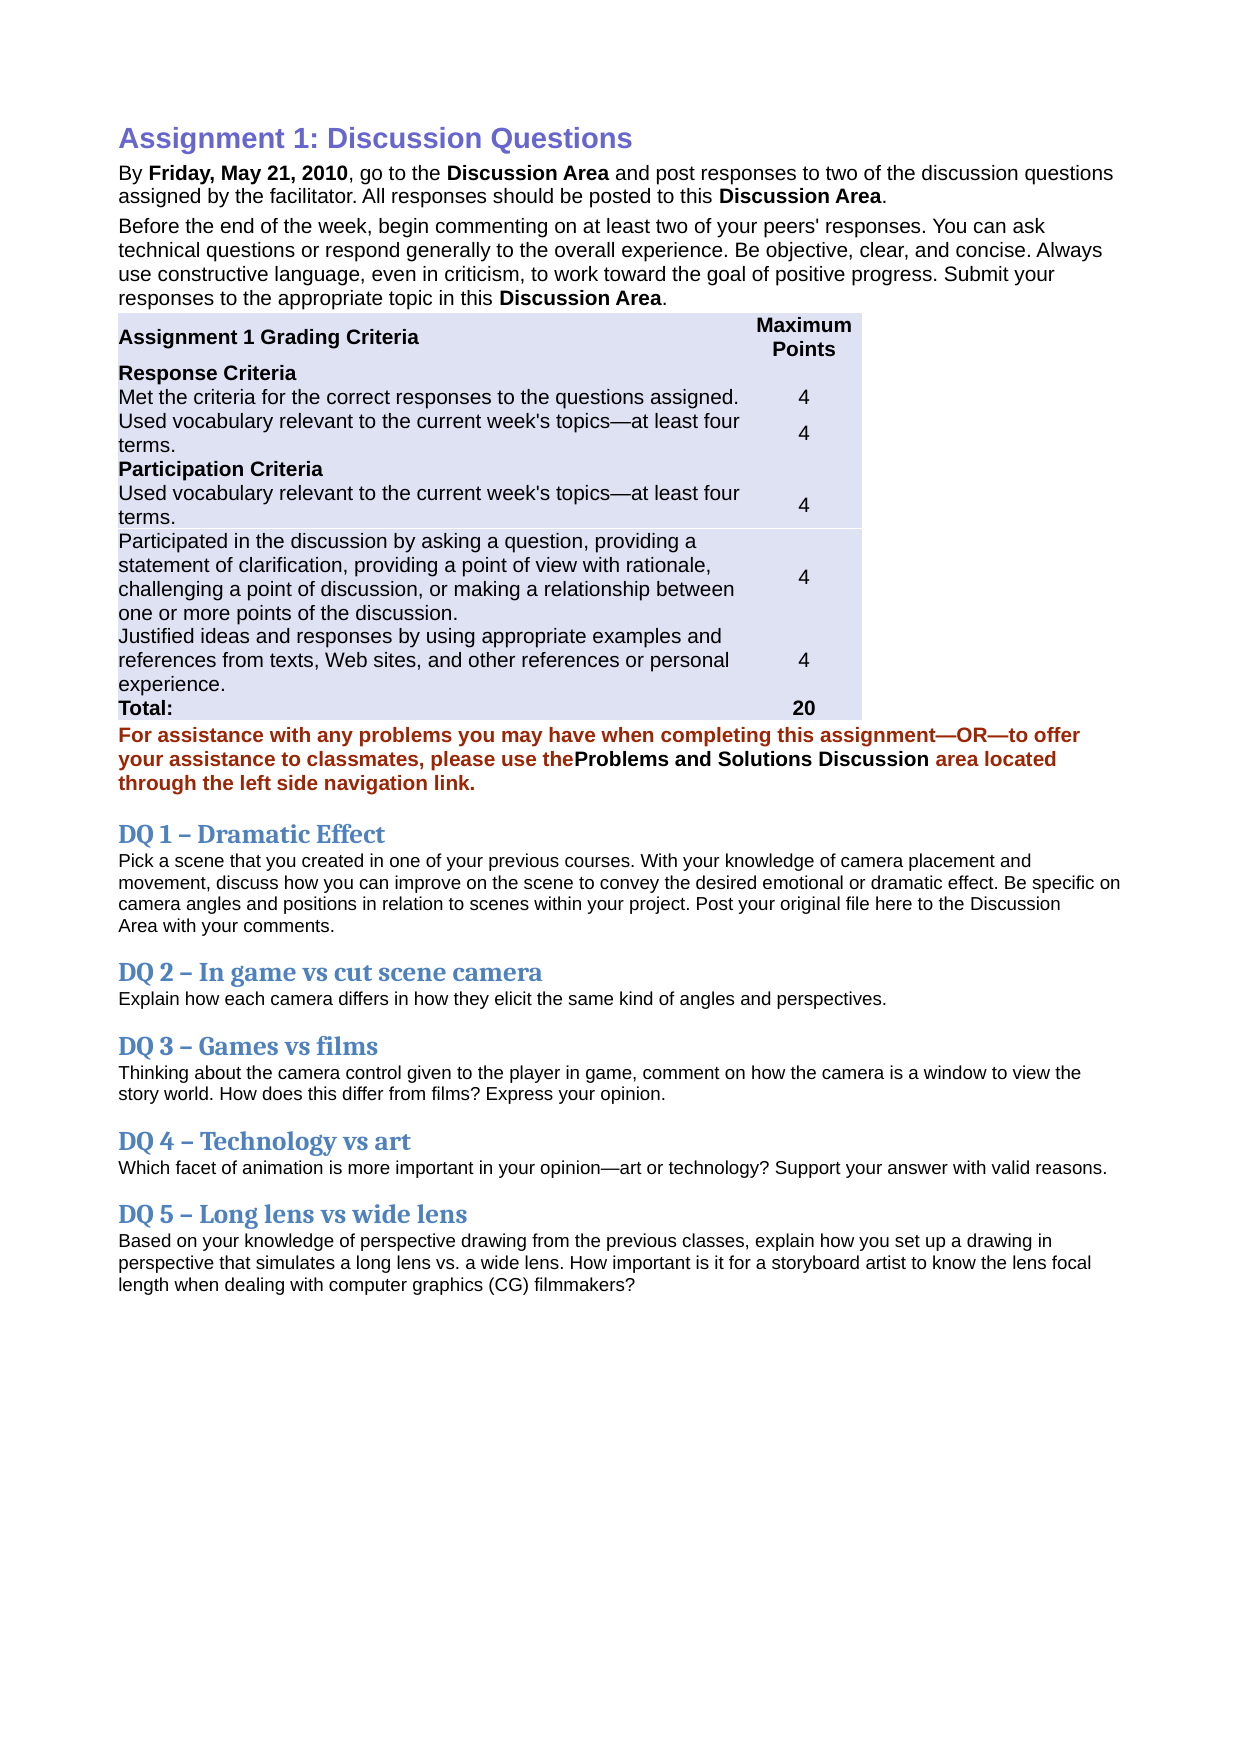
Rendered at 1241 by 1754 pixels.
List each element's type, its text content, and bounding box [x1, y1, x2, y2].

table_cell [746, 457, 862, 481]
subtitle DQ 1 – Dramatic Effect [118, 819, 1122, 850]
table_cell 4 [746, 409, 862, 457]
table_header Assignment 1 Grading Criteria [118, 313, 746, 361]
table_cell Total: [118, 696, 746, 720]
text Which facet of animation is more important in your opinion—art or technology? Support your answer with valid reasons. [118, 1157, 1122, 1178]
table_cell Met the criteria for the correct responses to the questions assigned. [118, 385, 746, 409]
table_cell Used vocabulary relevant to the current week's topics—at least four terms. [118, 481, 746, 528]
table_cell Participated in the discussion by asking a question, providing a statement of clarification, providing a point of view with rationale, challenging a point of discussion, or making a relationship between one or more points of the discussion. [118, 529, 746, 624]
table_cell 4 [746, 385, 862, 409]
table_cell Justified ideas and responses by using appropriate examples and references from texts, Web sites, and other references or personal experience. [118, 624, 746, 696]
table_cell 4 [746, 481, 862, 528]
text Based on your knowledge of perspective drawing from the previous classes, explain how you set up a drawing in perspective that simulates a long lens vs. a wide lens. How important is it for a storyboard artist to know the lens focal length when dealing with computer graphics (CG) filmmakers? [118, 1230, 1122, 1295]
table_cell 4 [746, 624, 862, 696]
text Pick a scene that you created in one of your previous courses. With your knowledge of camera placement and movement, discuss how you can improve on the scene to convey the desired emotional or dramatic effect. Be specific on camera angles and positions in relation to scenes within your project. Post your original file here to the Discussion Area with your comments. [118, 850, 1122, 936]
table_cell [746, 361, 862, 385]
text Thinking about the camera control given to the player in game, comment on how the camera is a window to view the story world. How does this differ from films? Express your opinion. [118, 1062, 1122, 1105]
subtitle DQ 2 – In game vs cut scene camera [118, 957, 1122, 988]
table_header Maximum Points [746, 313, 862, 361]
table_cell Used vocabulary relevant to the current week's topics—at least four terms. [118, 409, 746, 457]
text Assignment 1: Discussion Questions [118, 121, 1122, 154]
table_cell Participation Criteria [118, 457, 746, 481]
text By Friday, May 21, 2010, go to the Discussion Area and post responses to two of the discussion questions assigned by the facilitator. All responses should be posted to this Discussion Area. [118, 160, 1122, 208]
subtitle DQ 4 – Technology vs art [118, 1126, 1122, 1157]
text Before the end of the week, begin commenting on at least two of your peers' responses. You can ask technical questions or respond generally to the overall experience. Be objective, clear, and concise. Always use constructive language, even in criticism, to work toward the goal of positive progress. Submit your responses to the appropriate topic in this Discussion Area. [118, 214, 1122, 310]
text Explain how each camera differs in how they elicit the same kind of angles and perspectives. [118, 988, 1122, 1010]
subtitle DQ 5 – Long lens vs wide lens [118, 1199, 1122, 1230]
table_cell 20 [746, 696, 862, 720]
subtitle DQ 3 – Games vs films [118, 1031, 1122, 1062]
table_cell 4 [746, 529, 862, 624]
table_cell Response Criteria [118, 361, 746, 385]
text For assistance with any problems you may have when completing this assignment—OR—to offer your assistance to classmates, please use theProblems and Solutions Discussion area located through the left side navigation link. [118, 723, 1122, 795]
